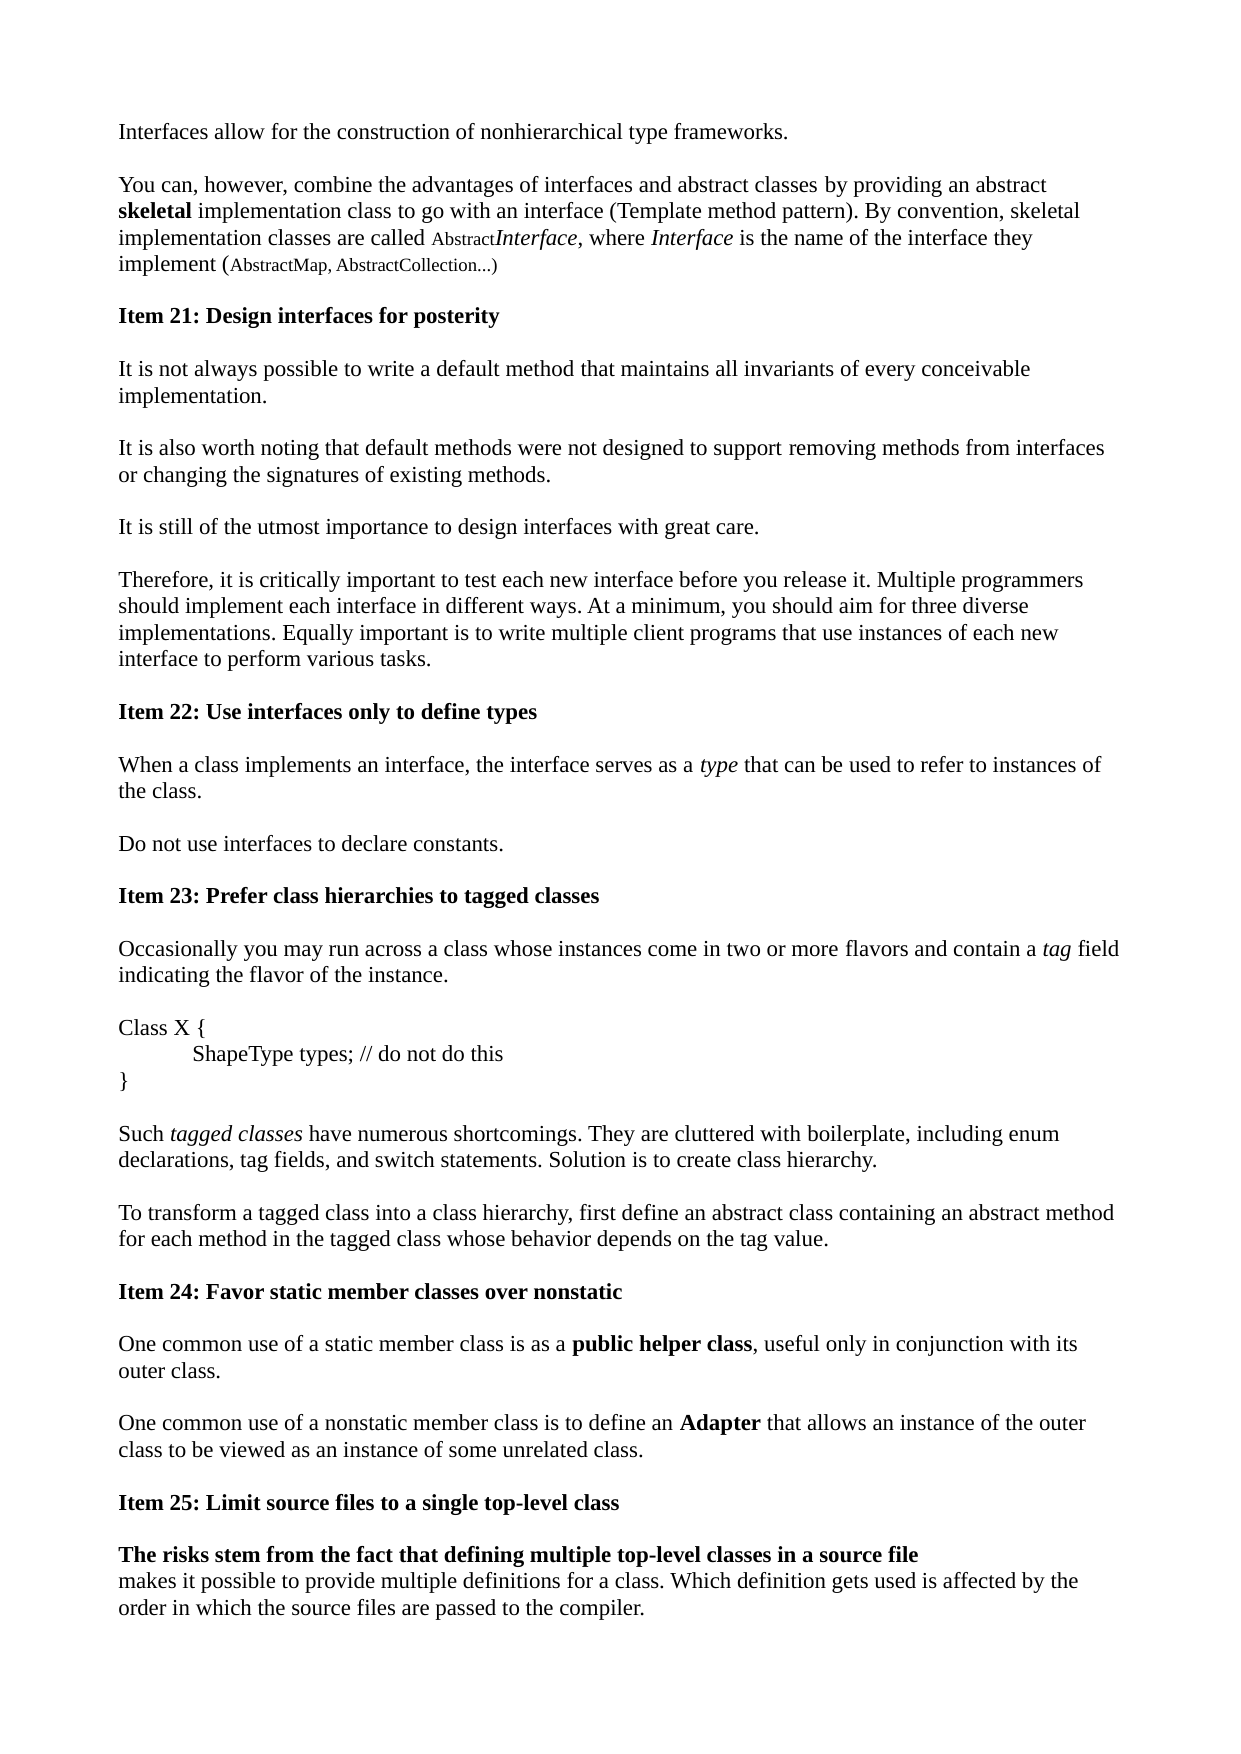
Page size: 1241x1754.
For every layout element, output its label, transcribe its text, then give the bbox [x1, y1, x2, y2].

text The risks stem from the fact that defining multiple top-level classes in a source file [118, 1541, 1122, 1568]
text interface to perform various tasks. [118, 645, 1122, 672]
text It is still of the utmost importance to design interfaces with great care. [118, 513, 1122, 540]
text It is also worth noting that default methods were not designed to support removing methods from interfaces or changing the signatures of existing methods. [118, 434, 1122, 487]
text It is not always possible to write a default method that maintains all invariants of every conceivable implementation. [118, 355, 1122, 408]
text Item 21: Design interfaces for posterity [118, 303, 1122, 329]
text Item 24: Favor static member classes over nonstatic [118, 1278, 1122, 1304]
text Occasionally you may run across a class whose instances come in two or more flavors and contain a tag field indicating the flavor of the instance. [118, 935, 1122, 988]
text Therefore, it is critically important to test each new interface before you release it. Multiple programmers should implement each interface in different ways. At a minimum, you should aim for three diverse implementations. Equally important is to write multiple client programs that use instances of each new [118, 566, 1122, 645]
text makes it possible to provide multiple definitions for a class. Which definition gets used is affected by the order in which the source files are passed to the compiler. [118, 1568, 1122, 1620]
text Item 22: Use interfaces only to define types [118, 698, 1122, 724]
text When a class implements an interface, the interface serves as a type that can be used to refer to instances of the class. [118, 751, 1122, 803]
text Such tagged classes have numerous shortcomings. They are cluttered with boilerplate, including enum declarations, tag fields, and switch statements. Solution is to create class hierarchy. [118, 1119, 1122, 1172]
text One common use of a static member class is as a public helper class, useful only in conjunction with its outer class. [118, 1330, 1122, 1383]
text Class X { [118, 1014, 1122, 1041]
text Do not use interfaces to declare constants. [118, 830, 1122, 856]
text Item 25: Limit source files to a single top-level class [118, 1488, 1122, 1515]
text Item 23: Prefer class hierarchies to tagged classes [118, 882, 1122, 909]
text } [118, 1067, 1122, 1093]
text You can, however, combine the advantages of interfaces and abstract classes by providing an abstract skeletal implementation class to go with an interface (Template method pattern). By convention, skeletal implementation classes are called AbstractInterface, where Interface is the name of the interface they implement (AbstractMap, AbstractCollection...) [118, 171, 1122, 276]
text ShapeType types; // do not do this [118, 1041, 1122, 1067]
text Interfaces allow for the construction of nonhierarchical type frameworks. [118, 118, 1122, 144]
text To transform a tagged class into a class hierarchy, first define an abstract class containing an abstract method for each method in the tagged class whose behavior depends on the tag value. [118, 1199, 1122, 1251]
text One common use of a nonstatic member class is to define an Adapter that allows an instance of the outer class to be viewed as an instance of some unrelated class. [118, 1409, 1122, 1462]
